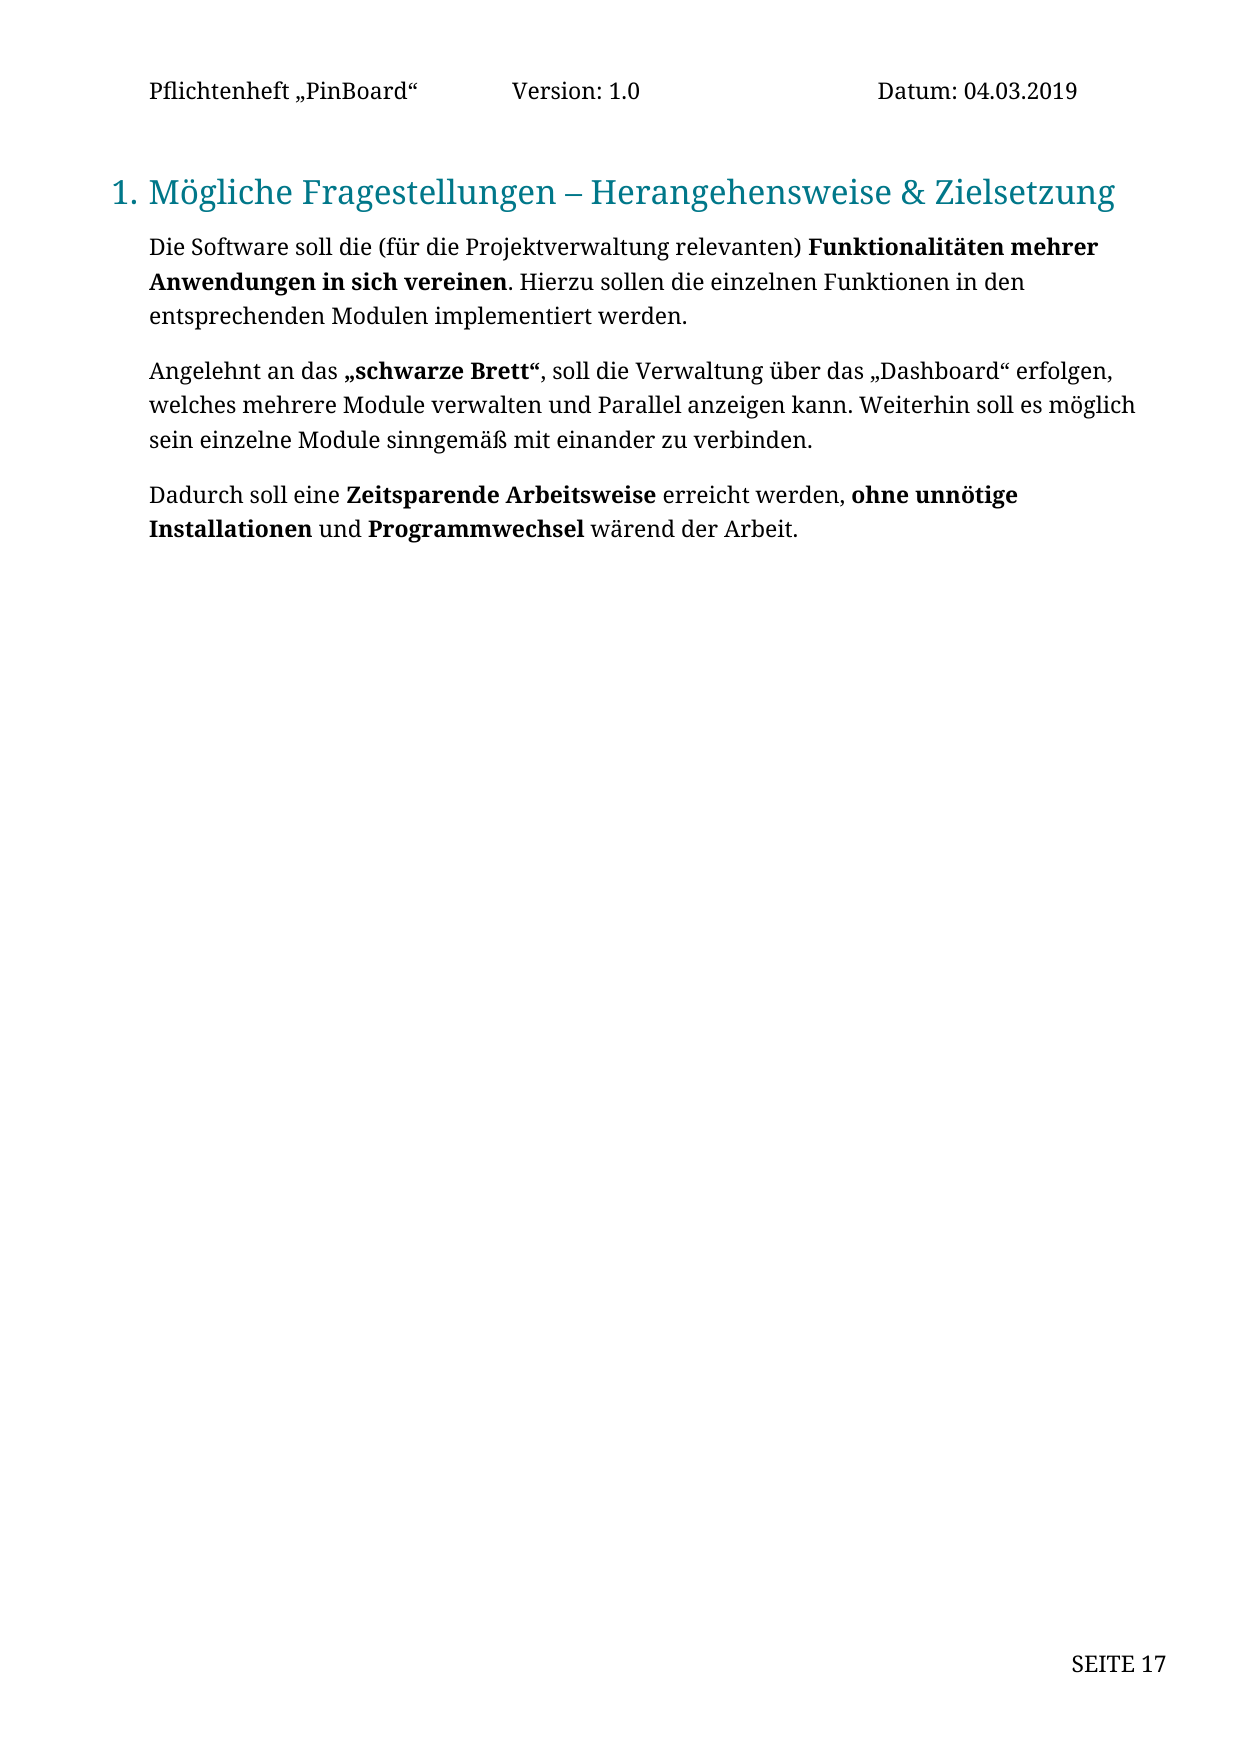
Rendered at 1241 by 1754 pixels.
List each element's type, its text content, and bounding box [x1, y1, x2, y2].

text Angelehnt an das „schwarze Brett“, soll die Verwaltung über das „Dashboard“ erfolgen, welches mehrere Module verwalten und Parallel anzeigen kann. Weiterhin soll es möglich sein einzelne Module sinngemäß mit einander zu verbinden. [149, 355, 1166, 455]
text Die Software soll die (für die Projektverwaltung relevanten) Funktionalitäten mehrer Anwendungen in sich vereinen. Hierzu sollen die einzelnen Funktionen in den entsprechenden Modulen implementiert werden. [149, 231, 1166, 331]
subtitle Mögliche Fragestellungen – Herangehensweise & Zielsetzung [111, 169, 1166, 214]
text Dadurch soll eine Zeitsparende Arbeitsweise erreicht werden, ohne unnötige Installationen und Programmwechsel wärend der Arbeit. [149, 479, 1166, 545]
